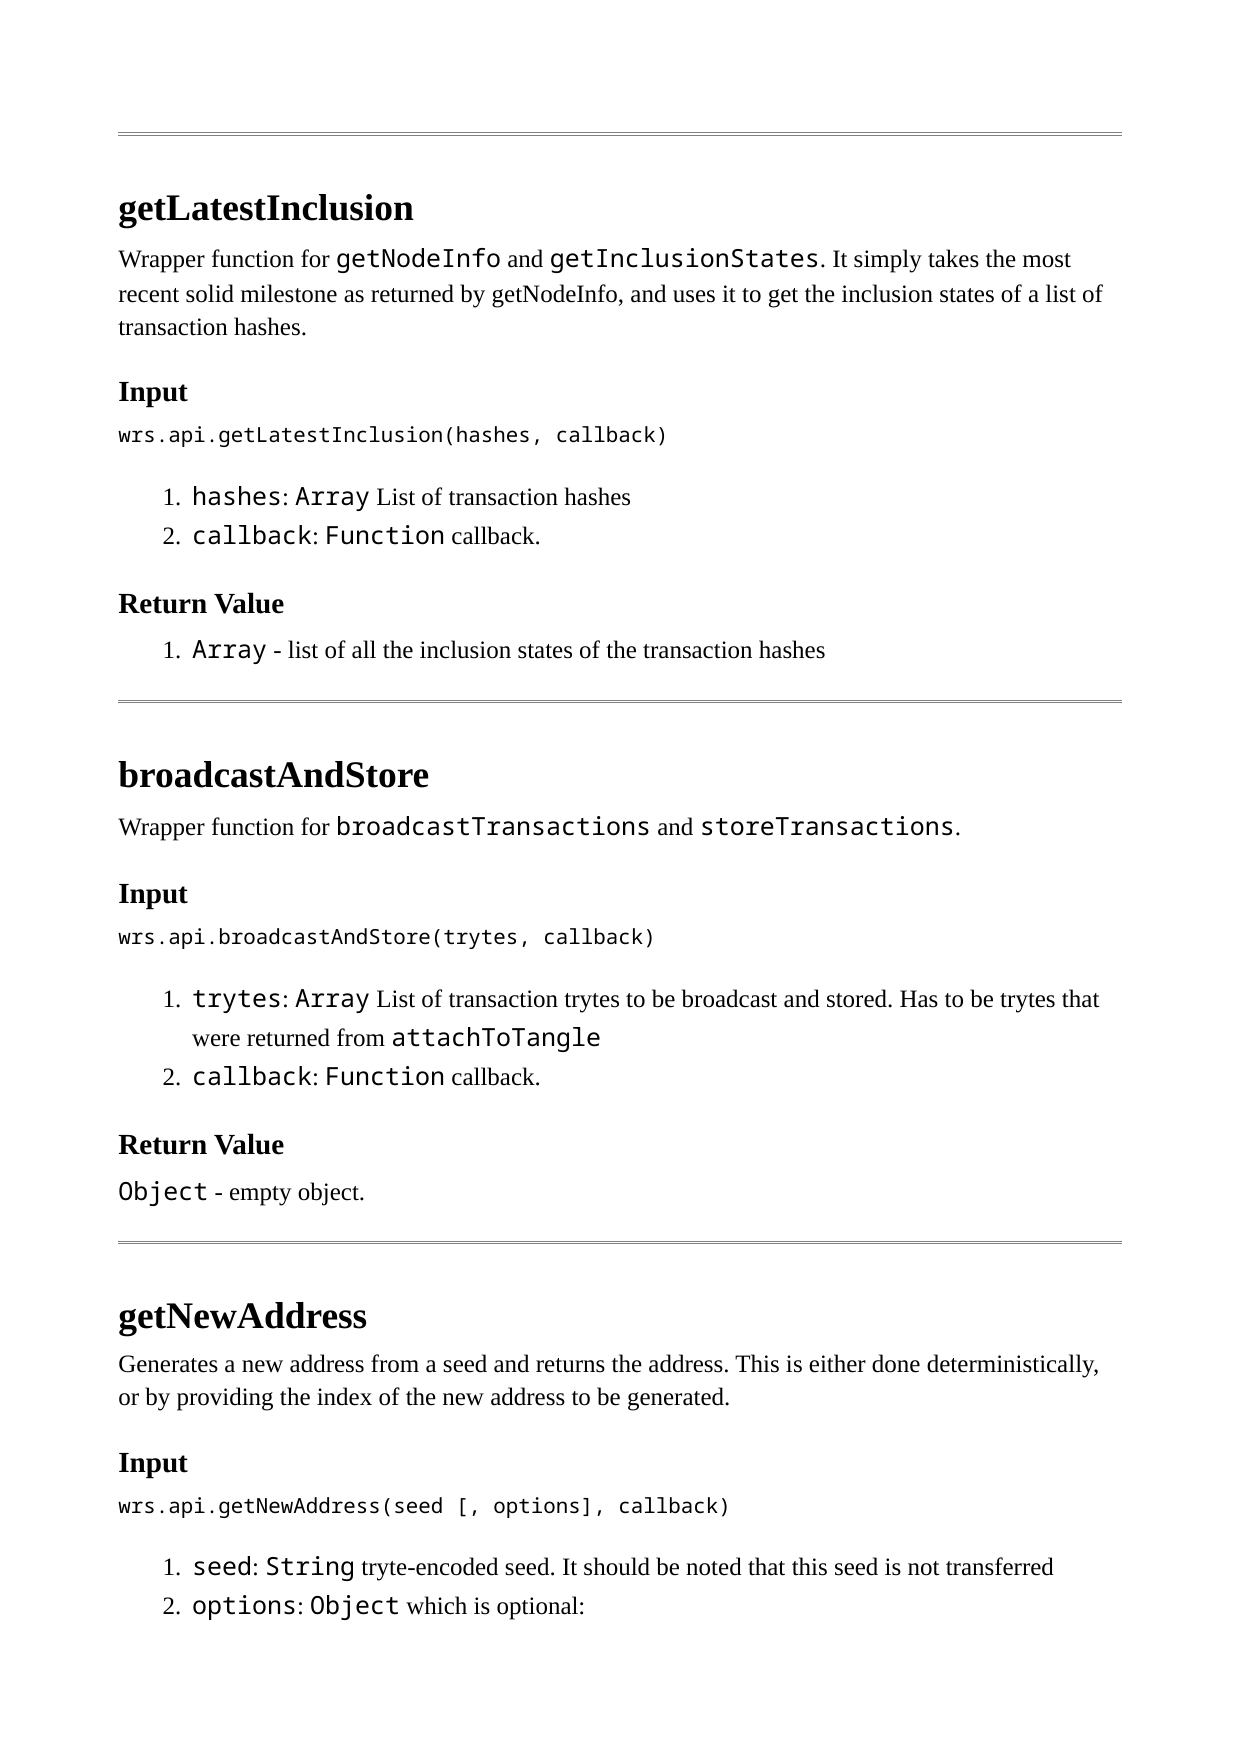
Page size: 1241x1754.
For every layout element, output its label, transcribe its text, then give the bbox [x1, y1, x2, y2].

text Wrapper function for getNodeInfo and getInclusionStates. It simply takes the most recent solid milestone as returned by getNodeInfo, and uses it to get the inclusion states of a list of transaction hashes. [118, 241, 1122, 341]
list seed: String tryte-encoded seed. It should be noted that this seed is not transferred [162, 1549, 1122, 1583]
subtitle broadcastAndStore [118, 752, 1122, 796]
subtitle Return Value [118, 586, 1122, 619]
text Generates a new address from a seed and returns the address. This is either done deterministically, or by providing the index of the new address to be generated. [118, 1349, 1122, 1411]
subtitle Return Value [118, 1127, 1122, 1161]
subtitle Input [118, 1445, 1122, 1478]
subtitle Input [118, 876, 1122, 910]
text wrs.api.broadcastAndStore(trytes, callback) [118, 922, 1122, 951]
text wrs.api.getLatestInclusion(hashes, callback) [118, 420, 1122, 449]
text wrs.api.getNewAddress(seed [, options], callback) [118, 1491, 1122, 1519]
list trytes: Array List of transaction trytes to be broadcast and stored. Has to be trytes that were returned from attachToTangle [162, 980, 1122, 1054]
subtitle getLatestInclusion [118, 185, 1122, 228]
list Array - list of all the inclusion states of the transaction hashes [162, 632, 1122, 666]
text Wrapper function for broadcastTransactions and storeTransactions. [118, 808, 1122, 842]
list callback: Function callback. [162, 517, 1122, 551]
subtitle getNewAddress [118, 1294, 1122, 1337]
list options: Object which is optional: [162, 1588, 1122, 1622]
list hashes: Array List of transaction hashes [162, 478, 1122, 512]
text Object - empty object. [118, 1173, 1122, 1207]
subtitle Input [118, 374, 1122, 408]
list callback: Function callback. [162, 1059, 1122, 1093]
